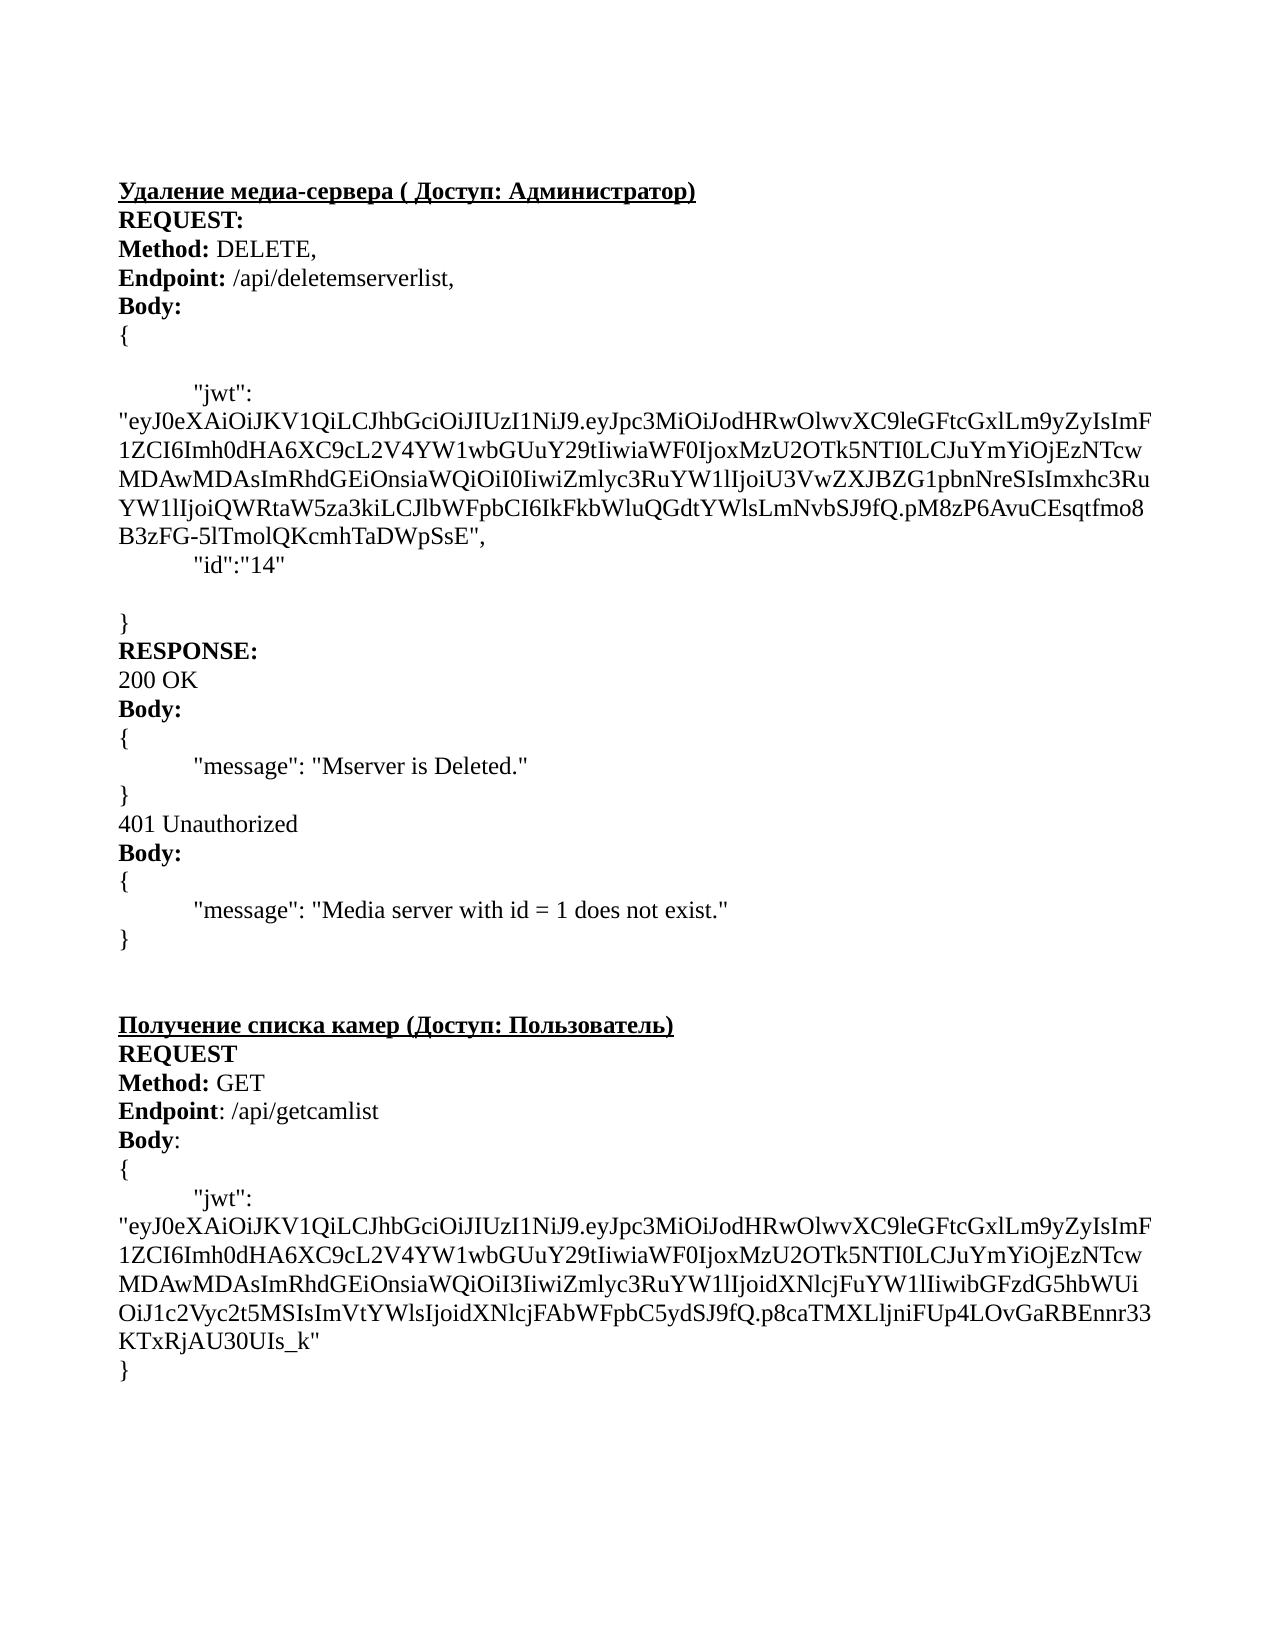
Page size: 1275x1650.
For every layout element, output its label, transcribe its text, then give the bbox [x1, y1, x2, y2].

text { [118, 320, 1157, 349]
text REQUEST: [118, 205, 1157, 234]
text RESPONSE: [118, 636, 1157, 665]
text } [118, 780, 1157, 809]
text "jwt": "eyJ0eXAiOiJKV1QiLCJhbGciOiJIUzI1NiJ9.eyJpc3MiOiJodHRwOlwvXC9leGFtcGxlLm9yZyIsImF1ZCI6Imh0dHA6XC9cL2V4YW1wbGUuY29tIiwiaWF0IjoxMzU2OTk5NTI0LCJuYmYiOjEzNTcwMDAwMDAsImRhdGEiOnsiaWQiOiI3IiwiZmlyc3RuYW1lIjoidXNlcjFuYW1lIiwibGFzdG5hbWUiOiJ1c2Vyc2t5MSIsImVtYWlsIjoidXNlcjFAbWFpbC5ydSJ9fQ.p8caTMXLljniFUp4LOvGaRBEnnr33KTxRjAU30UIs_k" [118, 1183, 1157, 1355]
text } [118, 1355, 1157, 1384]
text Method: GET Endpoint: /api/getcamlist [118, 1068, 1157, 1125]
text "message": "Media server with id = 1 does not exist." [118, 895, 1157, 924]
text Body: [118, 838, 1157, 866]
text Body: [118, 291, 1157, 320]
text Endpoint: /api/deletemserverlist, [118, 263, 1157, 291]
text "jwt": "eyJ0eXAiOiJKV1QiLCJhbGciOiJIUzI1NiJ9.eyJpc3MiOiJodHRwOlwvXC9leGFtcGxlLm9yZyIsImF1ZCI6Imh0dHA6XC9cL2V4YW1wbGUuY29tIiwiaWF0IjoxMzU2OTk5NTI0LCJuYmYiOjEzNTcwMDAwMDAsImRhdGEiOnsiaWQiOiI0IiwiZmlyc3RuYW1lIjoiU3VwZXJBZG1pbnNreSIsImxhc3RuYW1lIjoiQWRtaW5za3kiLCJlbWFpbCI6IkFkbWluQGdtYWlsLmNvbSJ9fQ.pM8zP6AvuCEsqtfmo8B3zFG-5lTmolQKcmhTaDWpSsE", "id":"14" [118, 349, 1157, 608]
text Удаление медиа-сервера ( Доступ: Администратор) [118, 176, 1157, 205]
text Body: [118, 1125, 1157, 1154]
text } [118, 608, 1157, 636]
text Body: [118, 694, 1157, 723]
text } [118, 924, 1157, 953]
text 401 Unauthorized [118, 809, 1157, 838]
text Получение списка камер (Доступ: Пользователь) [118, 1010, 1157, 1039]
text { [118, 1154, 1157, 1183]
text { [118, 866, 1157, 895]
text 200 OK [118, 665, 1157, 694]
text REQUEST [118, 1039, 1157, 1068]
text { [118, 723, 1157, 751]
text "message": "Mserver is Deleted." [118, 751, 1157, 780]
text Method: DELETE, [118, 234, 1157, 263]
